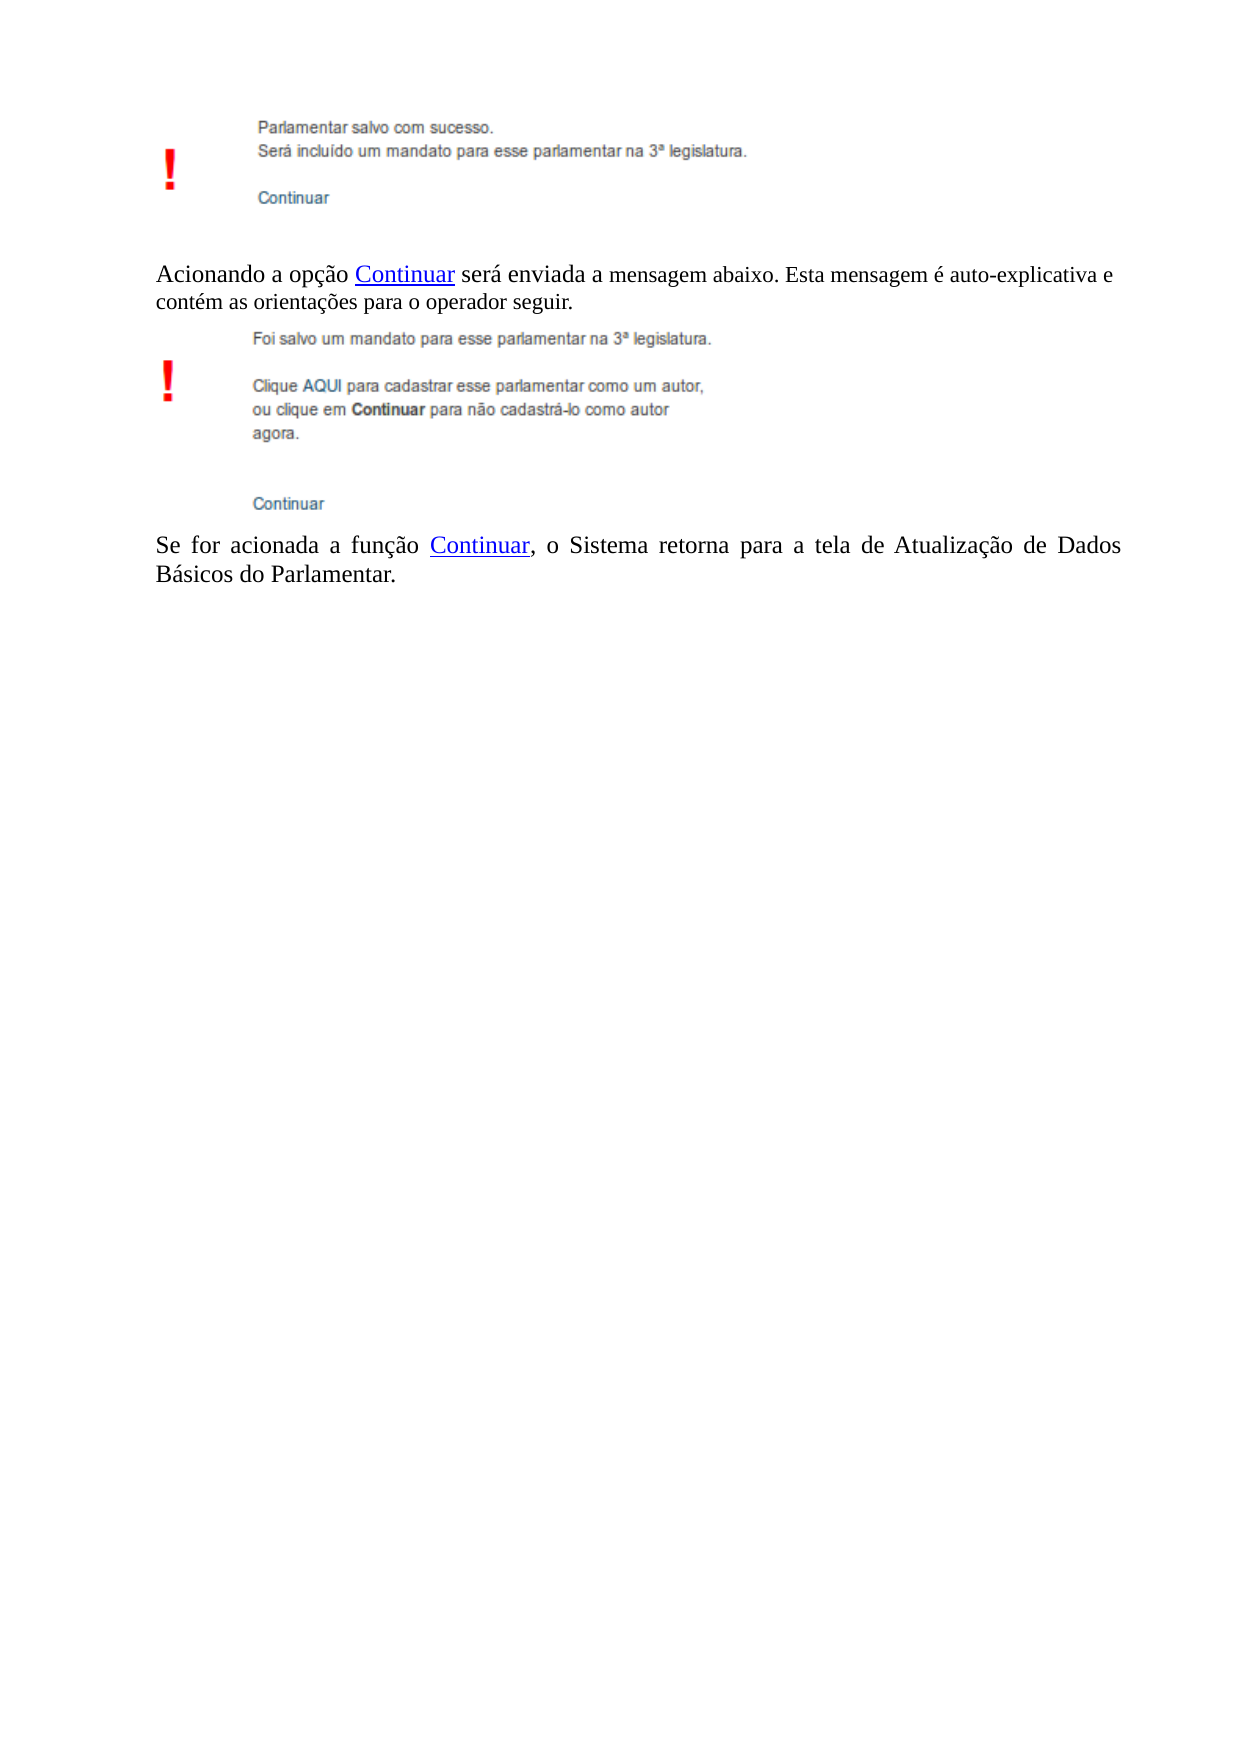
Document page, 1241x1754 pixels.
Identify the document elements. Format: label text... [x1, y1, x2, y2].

text Acionando a opção Continuar será enviada a mensagem abaixo. Esta mensagem é auto-explicativa e contém as orientações para o operador seguir. [156, 259, 1122, 314]
text Se for acionada a função Continuar, o Sistema retorna para a tela de Atualização de Dados Básicos do Parlamentar. [155, 531, 1122, 588]
picture [158, 118, 765, 240]
picture [159, 326, 717, 521]
